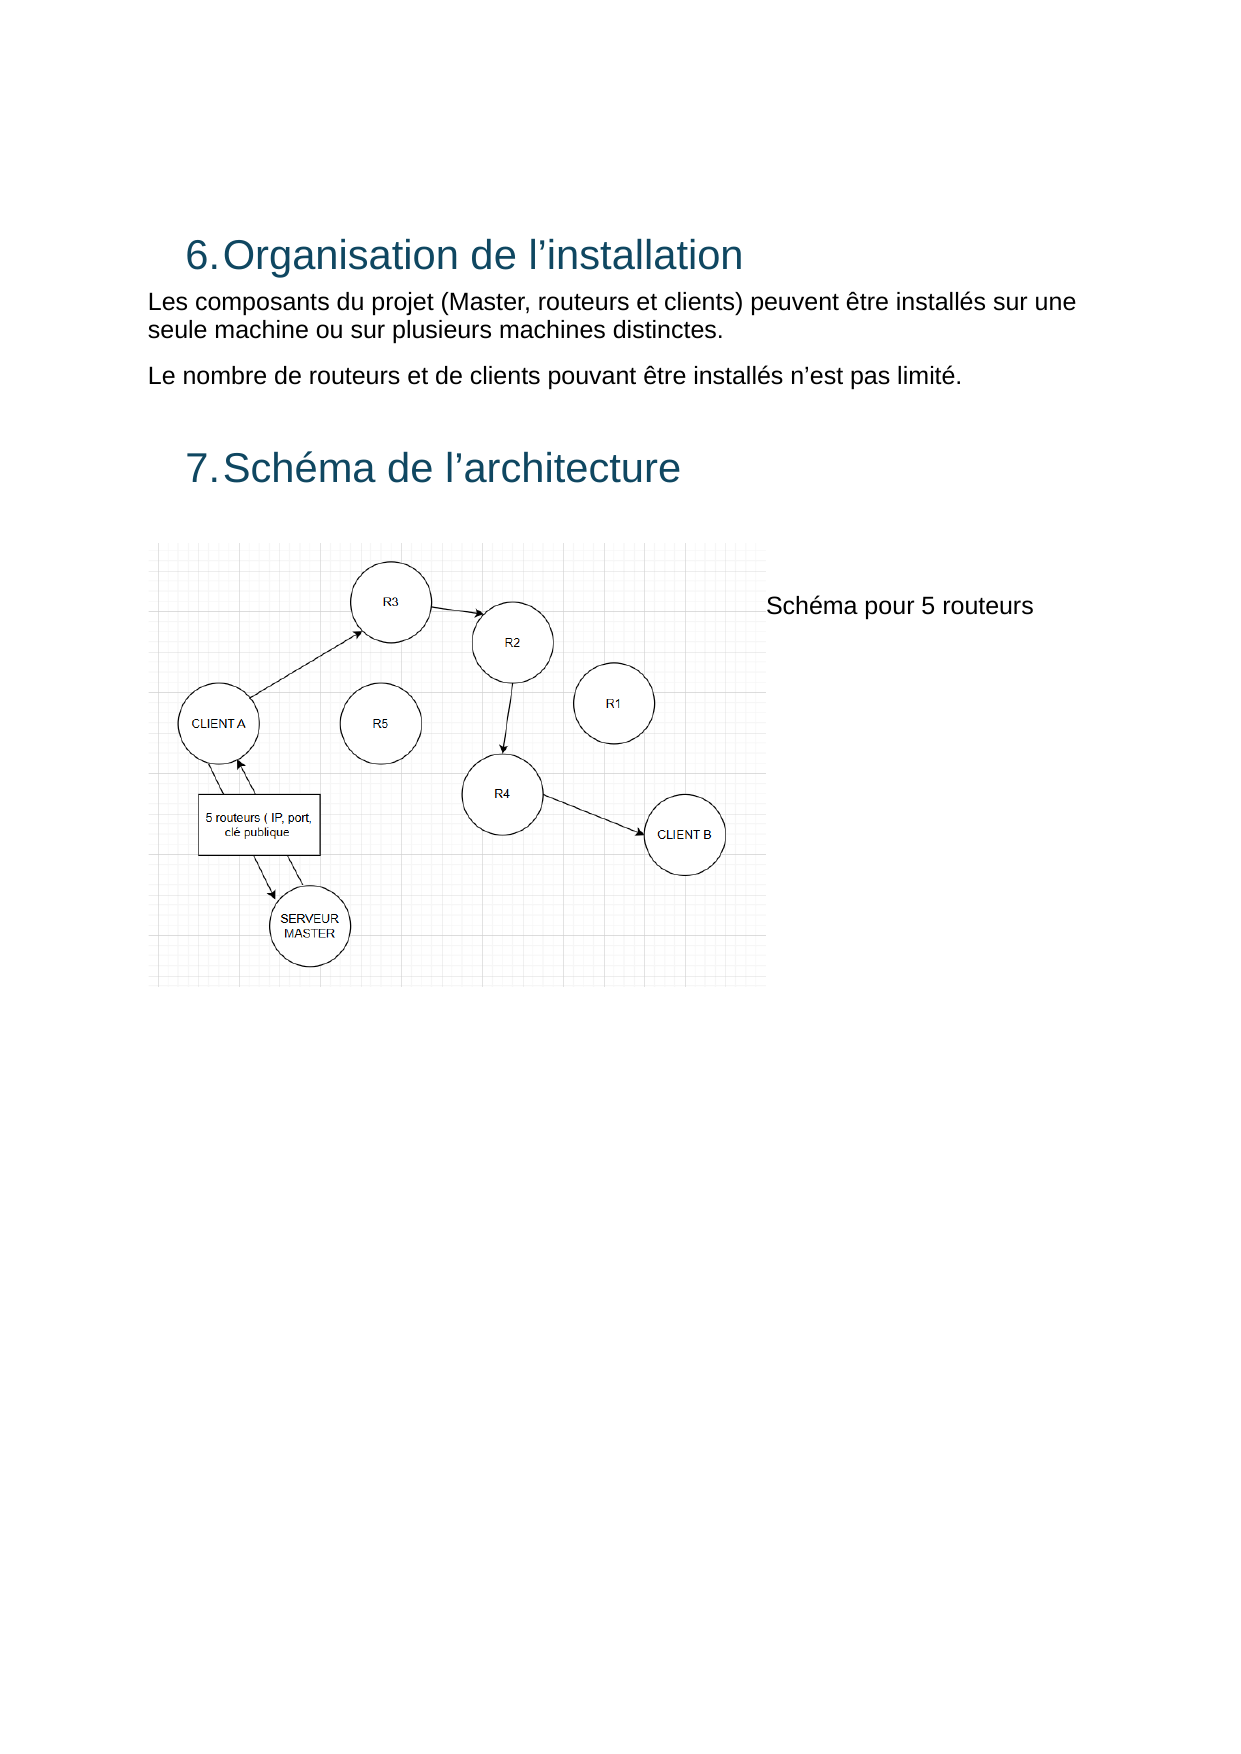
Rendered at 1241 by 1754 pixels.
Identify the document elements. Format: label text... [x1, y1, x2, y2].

text Les composants du projet (Master, routeurs et clients) peuvent être installés sur une seule machine ou sur plusieurs machines distinctes. [148, 287, 1093, 344]
text Schéma pour 5 routeurs [766, 591, 1093, 620]
list Schéma de l’architecture [185, 444, 1093, 492]
text Le nombre de routeurs et de clients pouvant être installés n’est pas limité. [148, 361, 1093, 390]
list Organisation de l’installation [185, 231, 1093, 278]
